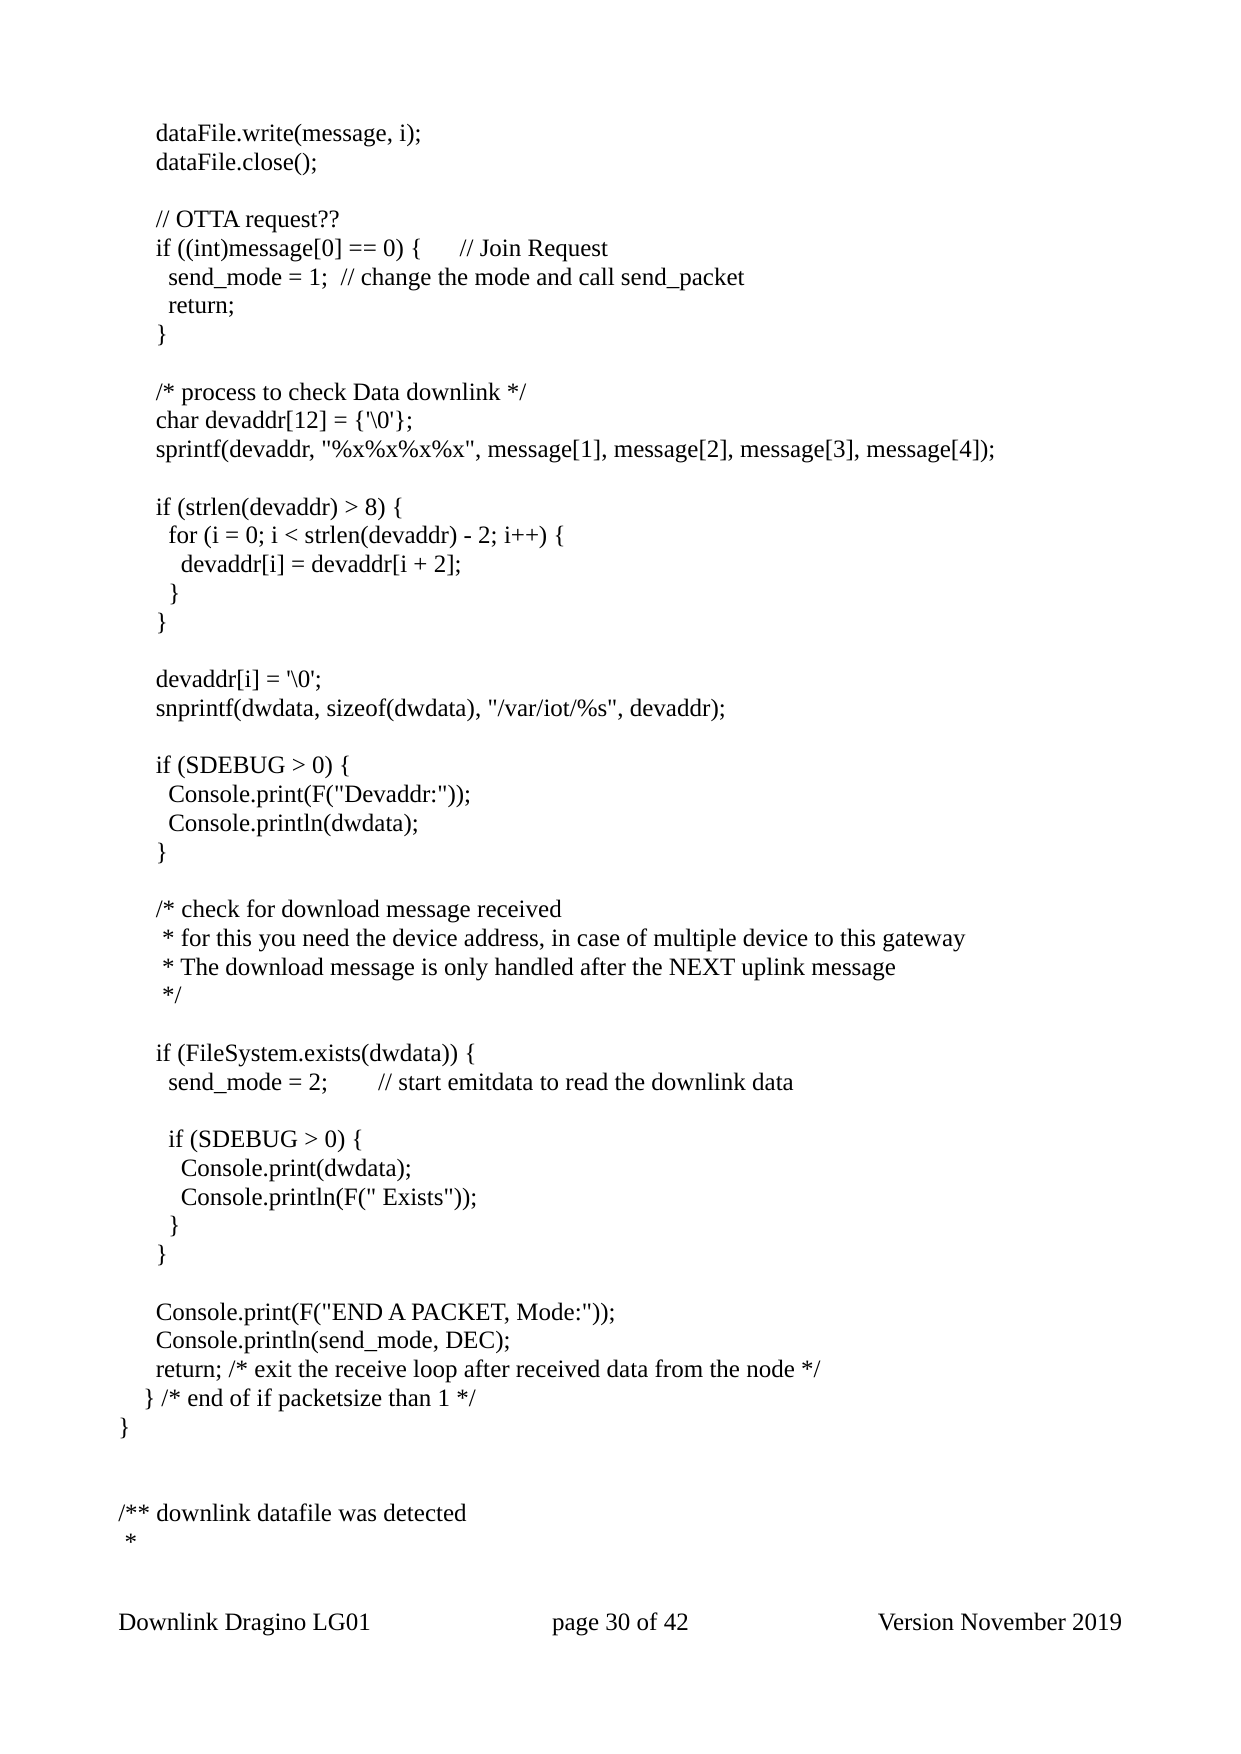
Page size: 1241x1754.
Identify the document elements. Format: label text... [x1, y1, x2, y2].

text /* process to check Data downlink */ [118, 377, 1122, 406]
text * [118, 1527, 1122, 1556]
text return; /* exit the receive loop after received data from the node */ [118, 1354, 1122, 1383]
text Console.println(dwdata); [118, 808, 1122, 837]
text } [118, 607, 1122, 636]
text /** downlink datafile was detected [118, 1498, 1122, 1527]
text snprintf(dwdata, sizeof(dwdata), "/var/iot/%s", devaddr); [118, 693, 1122, 722]
text sprintf(devaddr, "%x%x%x%x", message[1], message[2], message[3], message[4]); [118, 434, 1122, 463]
text if (strlen(devaddr) > 8) { [118, 492, 1122, 521]
text } [118, 1412, 1122, 1441]
text */ [118, 981, 1122, 1009]
text } /* end of if packetsize than 1 */ [118, 1383, 1122, 1412]
text Console.print(dwdata); [118, 1153, 1122, 1182]
text } [118, 837, 1122, 866]
text for (i = 0; i < strlen(devaddr) - 2; i++) { [118, 521, 1122, 549]
text Console.println(F(" Exists")); [118, 1182, 1122, 1211]
text devaddr[i] = '\0'; [118, 664, 1122, 693]
text Console.println(send_mode, DEC); [118, 1326, 1122, 1354]
text /* check for download message received [118, 894, 1122, 923]
text if ((int)message[0] == 0) { // Join Request [118, 233, 1122, 262]
text } [118, 1211, 1122, 1239]
text dataFile.write(message, i); [118, 118, 1122, 147]
text send_mode = 1; // change the mode and call send_packet [118, 262, 1122, 291]
text devaddr[i] = devaddr[i + 2]; [118, 549, 1122, 578]
text * The download message is only handled after the NEXT uplink message [118, 952, 1122, 981]
text } [118, 319, 1122, 348]
text } [118, 578, 1122, 607]
text if (FileSystem.exists(dwdata)) { [118, 1038, 1122, 1067]
text if (SDEBUG > 0) { [118, 1124, 1122, 1153]
text * for this you need the device address, in case of multiple device to this gateway [118, 923, 1122, 952]
text Console.print(F("Devaddr:")); [118, 779, 1122, 808]
text send_mode = 2; // start emitdata to read the downlink data [118, 1067, 1122, 1096]
text char devaddr[12] = {'\0'}; [118, 406, 1122, 434]
text dataFile.close(); [118, 147, 1122, 176]
text Console.print(F("END A PACKET, Mode:")); [118, 1297, 1122, 1326]
text } [118, 1239, 1122, 1268]
text return; [118, 291, 1122, 319]
text // OTTA request?? [118, 204, 1122, 233]
text if (SDEBUG > 0) { [118, 751, 1122, 779]
